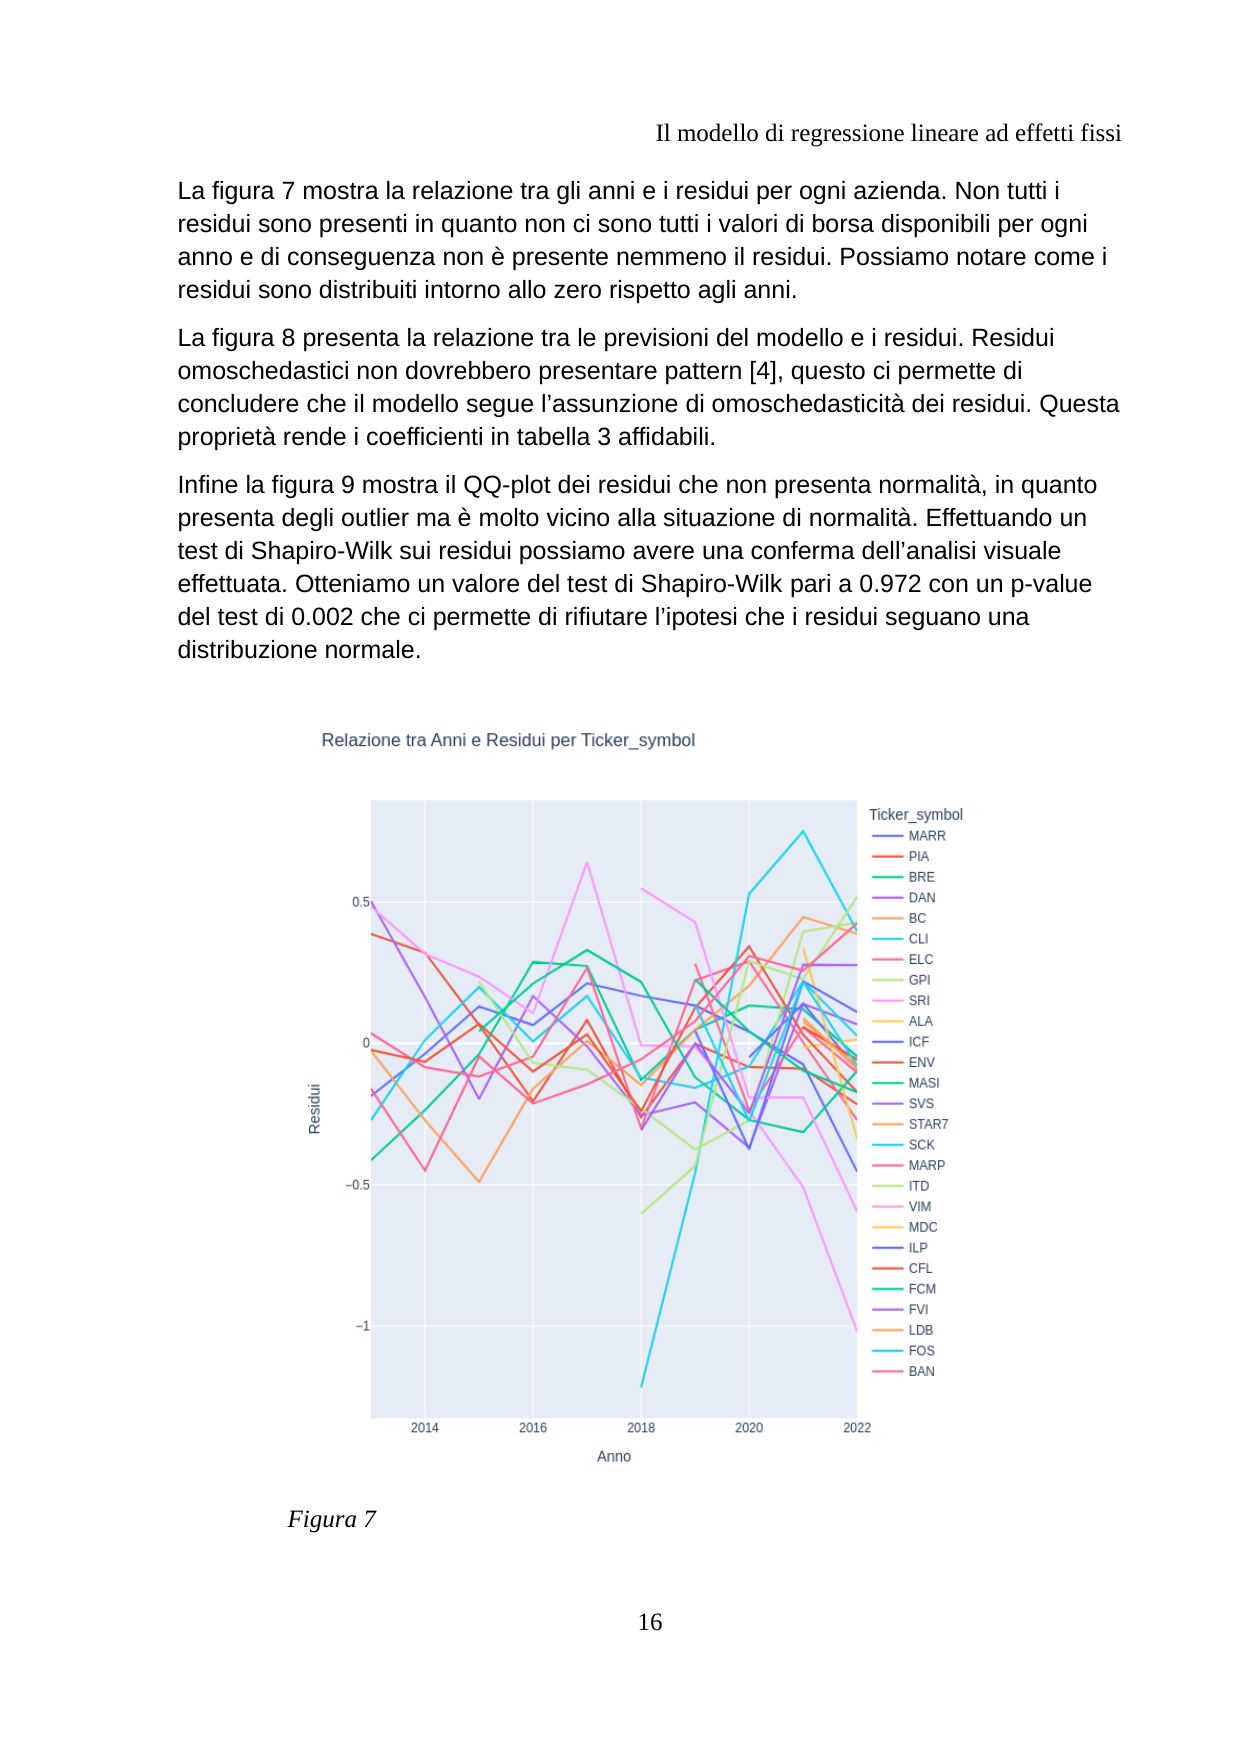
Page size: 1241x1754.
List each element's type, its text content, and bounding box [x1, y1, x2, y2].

text La figura 8 presenta la relazione tra le previsioni del modello e i residui. Residui omoschedastici non dovrebbero presentare pattern [4], questo ci permette di concludere che il modello segue l’assunzione di omoschedasticità dei residui. Questa proprietà rende i coefficienti in tabella 3 affidabili. [177, 323, 1122, 451]
picture [287, 692, 978, 1505]
text Infine la figura 9 mostra il QQ-plot dei residui che non presenta normalità, in quanto presenta degli outlier ma è molto vicino alla situazione di normalità. Effettuando un test di Shapiro-Wilk sui residui possiamo avere una conferma dell’analisi visuale effettuata. Otteniamo un valore del test di Shapiro-Wilk pari a 0.972 con un p-value del test di 0.002 che ci permette di rifiutare l’ipotesi che i residui seguano una distribuzione normale. [177, 470, 1122, 663]
text Figura 7 [287, 1505, 967, 1533]
text La figura 7 mostra la relazione tra gli anni e i residui per ogni azienda. Non tutti i residui sono presenti in quanto non ci sono tutti i valori di borsa disponibili per ogni anno e di conseguenza non è presente nemmeno il residui. Possiamo notare come i residui sono distribuiti intorno allo zero rispetto agli anni. [177, 176, 1122, 304]
